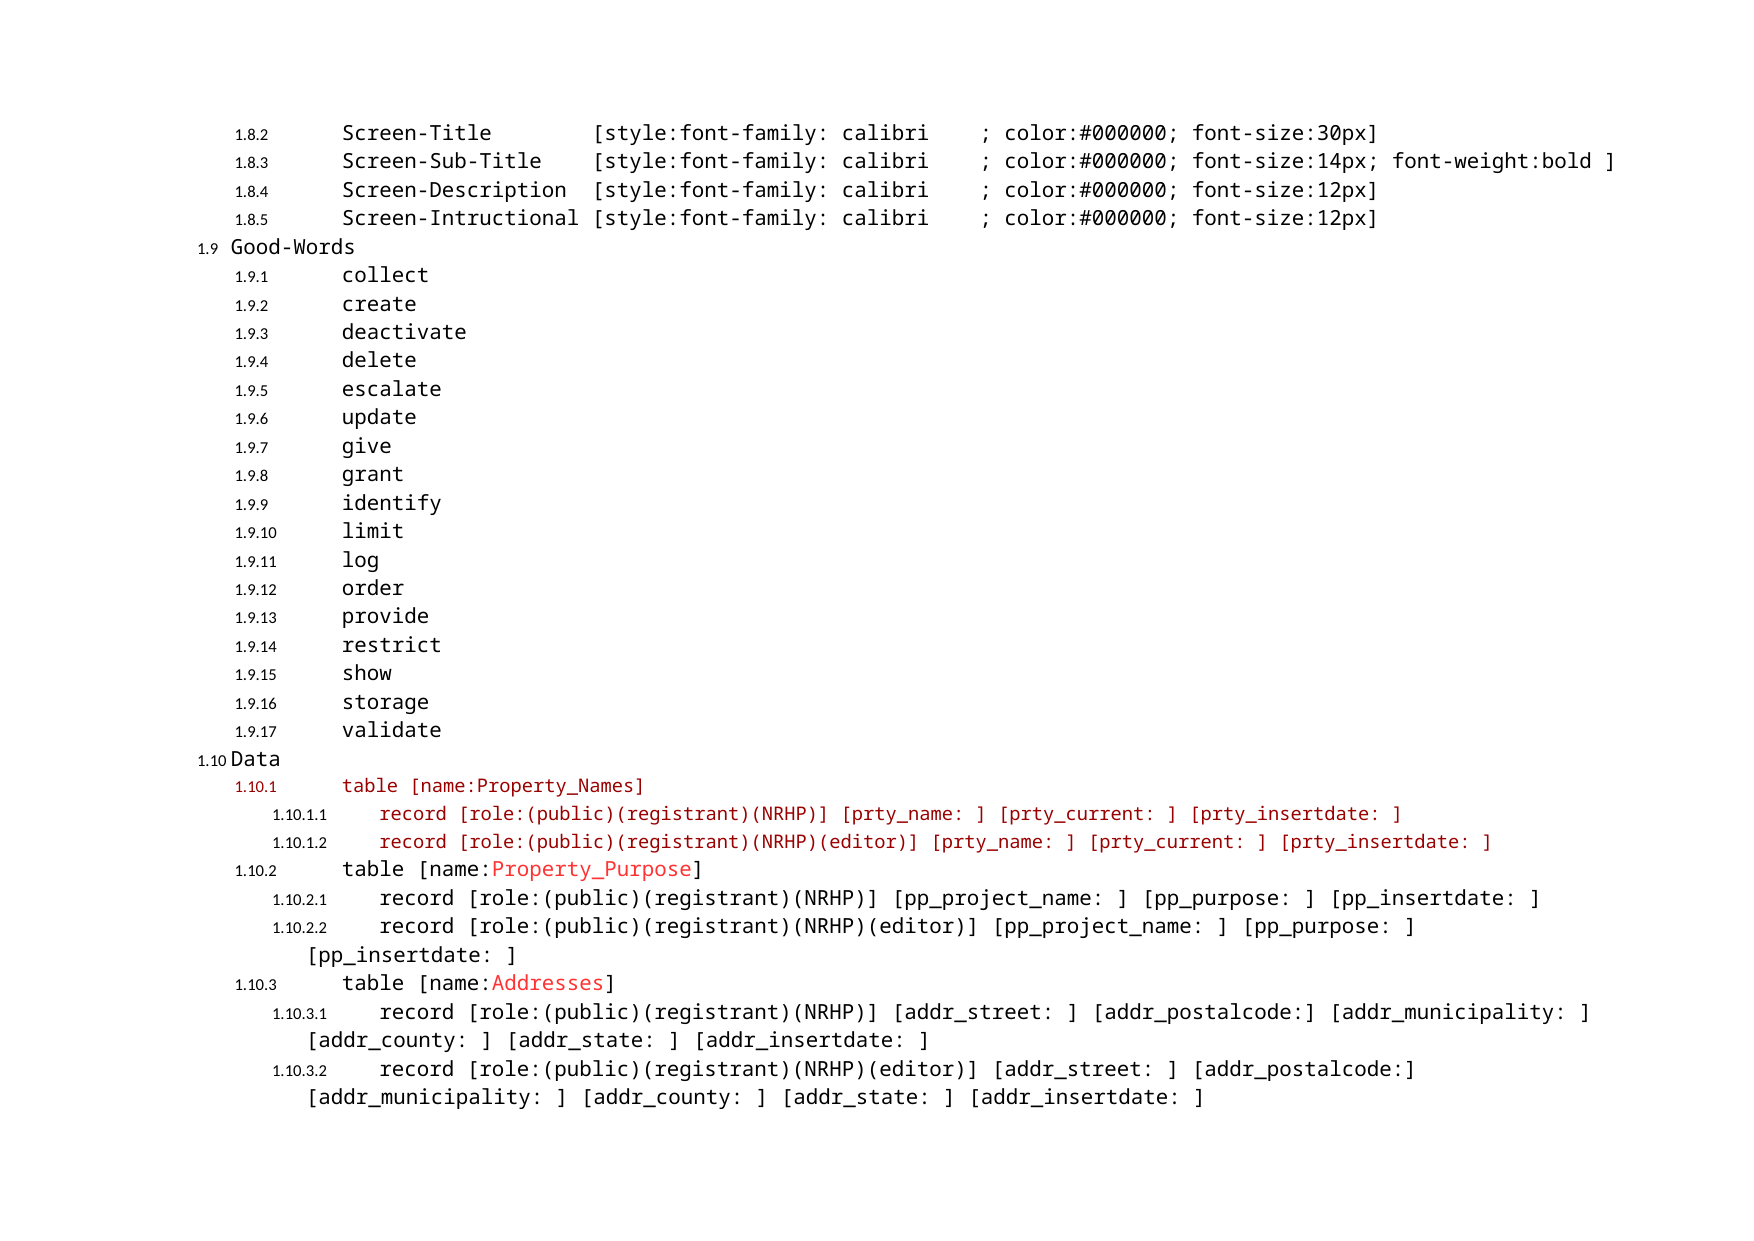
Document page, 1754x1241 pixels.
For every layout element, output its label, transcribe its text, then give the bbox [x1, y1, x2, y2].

list restrict [231, 630, 1636, 658]
list record [role:(public)(registrant)(NRHP)] [pp_project_name: ] [pp_purpose: ] [pp_insertdate: ] [268, 883, 1636, 911]
list record [role:(public)(registrant)(NRHP)(editor)] [prty_name: ] [prty_current: ] [prty_insertdate: ] [268, 826, 1636, 854]
list table [name:Property_Names] [231, 772, 1636, 798]
list table [name:Property_Purpose] [231, 854, 1636, 883]
list record [role:(public)(registrant)(NRHP)] [prty_name: ] [prty_current: ] [prty_insertdate: ] [268, 798, 1636, 826]
list delete [231, 346, 1636, 374]
list Data [193, 744, 1636, 772]
list grant [231, 459, 1636, 488]
list update [231, 402, 1636, 431]
list deactivate [231, 317, 1636, 346]
list Screen-Description [style:font-family: calibri ; color:#000000; font-size:12px] [231, 175, 1636, 203]
list Screen-Intructional [style:font-family: calibri ; color:#000000; font-size:12px] [231, 203, 1636, 232]
list limit [231, 516, 1636, 545]
list record [role:(public)(registrant)(NRHP)(editor)] [addr_street: ] [addr_postalcode:] [addr_municipality: ] [addr_county: ] [addr_state: ] [addr_insertdate: ] [268, 1054, 1636, 1111]
list table [name:Addresses] [231, 968, 1636, 997]
list provide [231, 602, 1636, 630]
list log [231, 545, 1636, 573]
list storage [231, 687, 1636, 715]
list Screen-Sub-Title [style:font-family: calibri ; color:#000000; font-size:14px; font-weight:bold ] [231, 147, 1636, 175]
list Good-Words [193, 232, 1636, 260]
list record [role:(public)(registrant)(NRHP)(editor)] [pp_project_name: ] [pp_purpose: ] [pp_insertdate: ] [268, 911, 1636, 968]
list record [role:(public)(registrant)(NRHP)] [addr_street: ] [addr_postalcode:] [addr_municipality: ] [addr_county: ] [addr_state: ] [addr_insertdate: ] [268, 997, 1636, 1054]
list show [231, 658, 1636, 687]
list identify [231, 488, 1636, 516]
list create [231, 289, 1636, 317]
list Screen-Title [style:font-family: calibri ; color:#000000; font-size:30px] [231, 118, 1636, 147]
list escalate [231, 374, 1636, 402]
list collect [231, 260, 1636, 289]
list validate [231, 715, 1636, 744]
list give [231, 431, 1636, 459]
list order [231, 573, 1636, 602]
